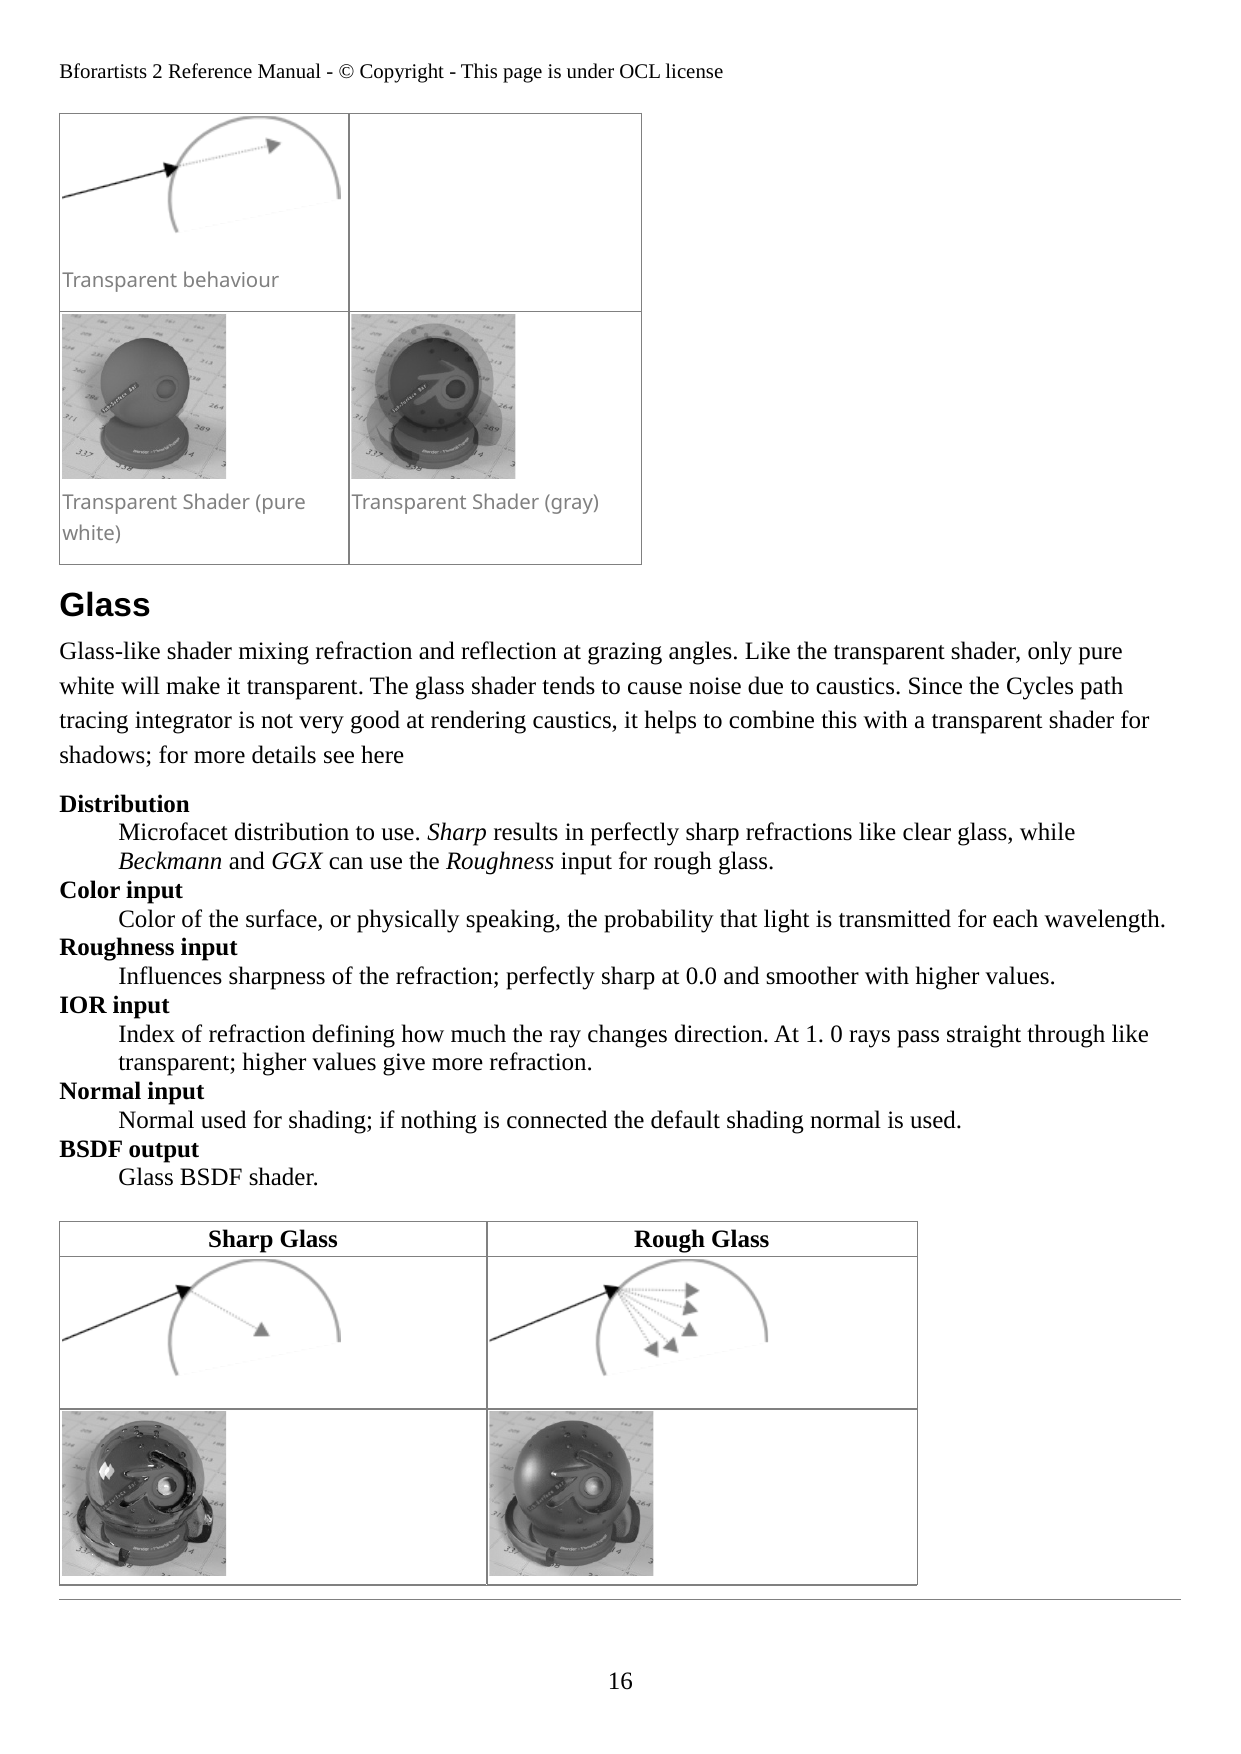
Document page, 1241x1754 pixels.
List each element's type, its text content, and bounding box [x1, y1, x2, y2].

list Normal used for shading; if nothing is connected the default shading normal is used. [118, 1105, 1181, 1134]
picture [62, 116, 341, 257]
subtitle Glass [59, 585, 1181, 624]
list Glass BSDF shader. [118, 1162, 1181, 1191]
picture [62, 1259, 341, 1400]
table_cell [60, 1410, 486, 1584]
table_header Rough Glass [488, 1222, 917, 1256]
table_cell Transparent Shader (gray) [350, 312, 641, 564]
subtitle Normal input [59, 1076, 1181, 1105]
table_cell [60, 1257, 486, 1408]
picture [489, 1411, 654, 1576]
picture [489, 1259, 769, 1400]
table_header [350, 114, 641, 311]
table_cell Transparent Shader (pure white) [60, 312, 348, 564]
picture [62, 314, 227, 479]
table_header Sharp Glass [60, 1222, 486, 1256]
list Influences sharpness of the refraction; perfectly sharp at 0.0 and smoother with higher values. [118, 961, 1181, 990]
picture [62, 1411, 227, 1576]
subtitle Roughness input [59, 932, 1181, 961]
picture [351, 314, 516, 479]
subtitle IOR input [59, 990, 1181, 1019]
table_header Transparent behaviour [60, 114, 348, 311]
subtitle BSDF output [59, 1134, 1181, 1162]
text Glass-like shader mixing refraction and reflection at grazing angles. Like the transparent shader, only pure white will make it transparent. The glass shader tends to cause noise due to caustics. Since the Cycles path tracing integrator is not very good at rendering caustics, it helps to combine this with a transparent shader for shadows; for more details see here [59, 636, 1181, 768]
table_cell [488, 1257, 917, 1408]
subtitle Color input [59, 875, 1181, 904]
table_cell [488, 1410, 917, 1584]
list Index of refraction defining how much the ray changes direction. At 1. 0 rays pass straight through like transparent; higher values give more refraction. [118, 1019, 1181, 1076]
list Microfacet distribution to use. Sharp results in perfectly sharp refractions like clear glass, while Beckmann and GGX can use the Roughness input for rough glass. [118, 817, 1181, 875]
subtitle Distribution [59, 789, 1181, 817]
list Color of the surface, or physically speaking, the probability that light is transmitted for each wavelength. [118, 904, 1181, 932]
